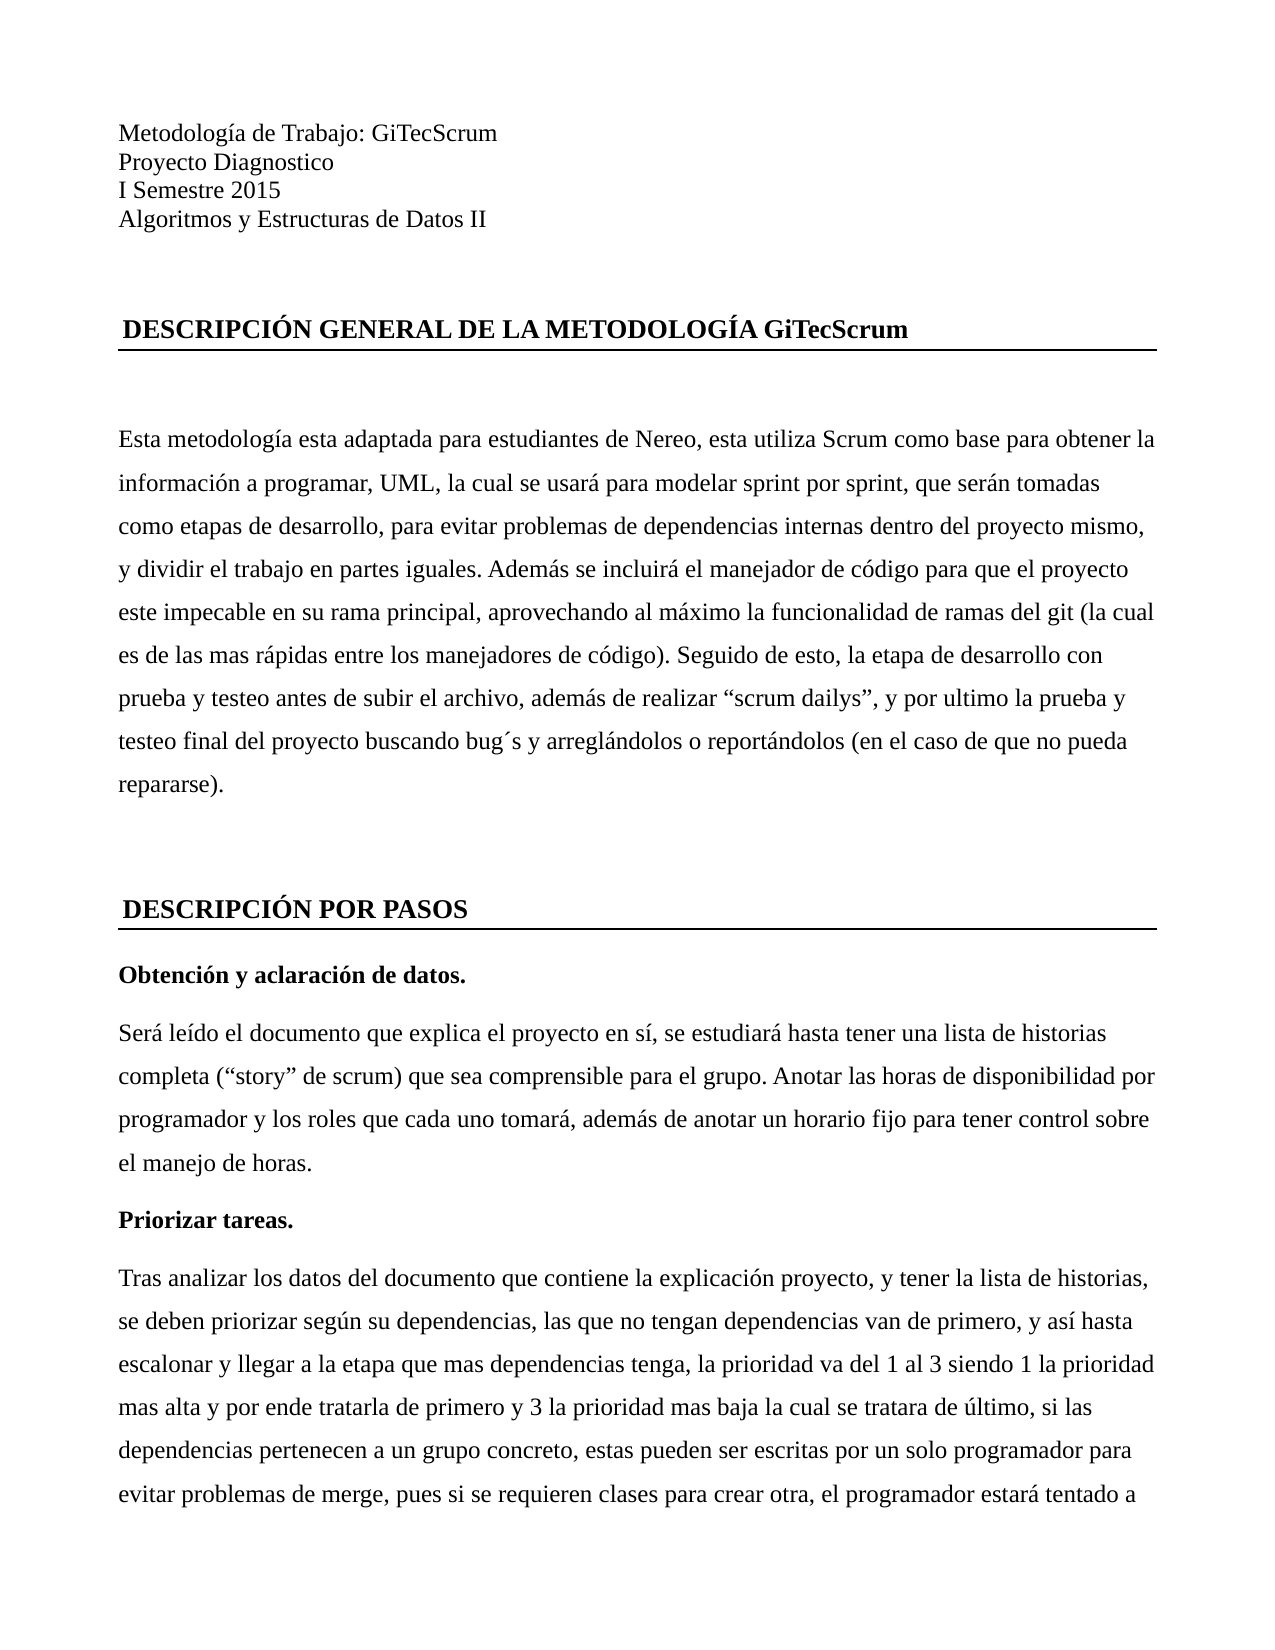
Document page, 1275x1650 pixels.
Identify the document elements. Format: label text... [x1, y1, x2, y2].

text Esta metodología esta adaptada para estudiantes de Nereo, esta utiliza Scrum como base para obtener la información a programar, UML, la cual se usará para modelar sprint por sprint, que serán tomadas como etapas de desarrollo, para evitar problemas de dependencias internas dentro del proyecto mismo, y dividir el trabajo en partes iguales. Además se incluirá el manejador de código para que el proyecto este impecable en su rama principal, aprovechando al máximo la funcionalidad de ramas del git (la cual es de las mas rápidas entre los manejadores de código). Seguido de esto, la etapa de desarrollo con prueba y testeo antes de subir el archivo, además de realizar “scrum dailys”, y por ultimo la prueba y testeo final del proyecto buscando bug´s y arreglándolos o reportándolos (en el caso de que no pueda repararse). [118, 424, 1157, 798]
text Tras analizar los datos del documento que contiene la explicación proyecto, y tener la lista de historias, se deben priorizar según su dependencias, las que no tengan dependencias van de primero, y así hasta escalonar y llegar a la etapa que mas dependencias tenga, la prioridad va del 1 al 3 siendo 1 la prioridad mas alta y por ende tratarla de primero y 3 la prioridad mas baja la cual se tratara de último, si las dependencias pertenecen a un grupo concreto, estas pueden ser escritas por un solo programador para evitar problemas de merge, pues si se requieren clases para crear otra, el programador estará tentado a [118, 1263, 1157, 1507]
text Obtención y aclaración de datos. [118, 961, 1157, 989]
text Priorizar tareas. [118, 1205, 1157, 1234]
text Será leído el documento que explica el proyecto en sí, se estudiará hasta tener una lista de historias completa (“story” de scrum) que sea comprensible para el grupo. Anotar las horas de disponibilidad por programador y los roles que cada uno tomará, además de anotar un horario fijo para tener control sobre el manejo de horas. [118, 1018, 1157, 1176]
text DESCRIPCIÓN GENERAL DE LA METODOLOGÍA GiTecScrum [118, 309, 1157, 349]
text DESCRIPCIÓN POR PASOS [118, 888, 1157, 928]
